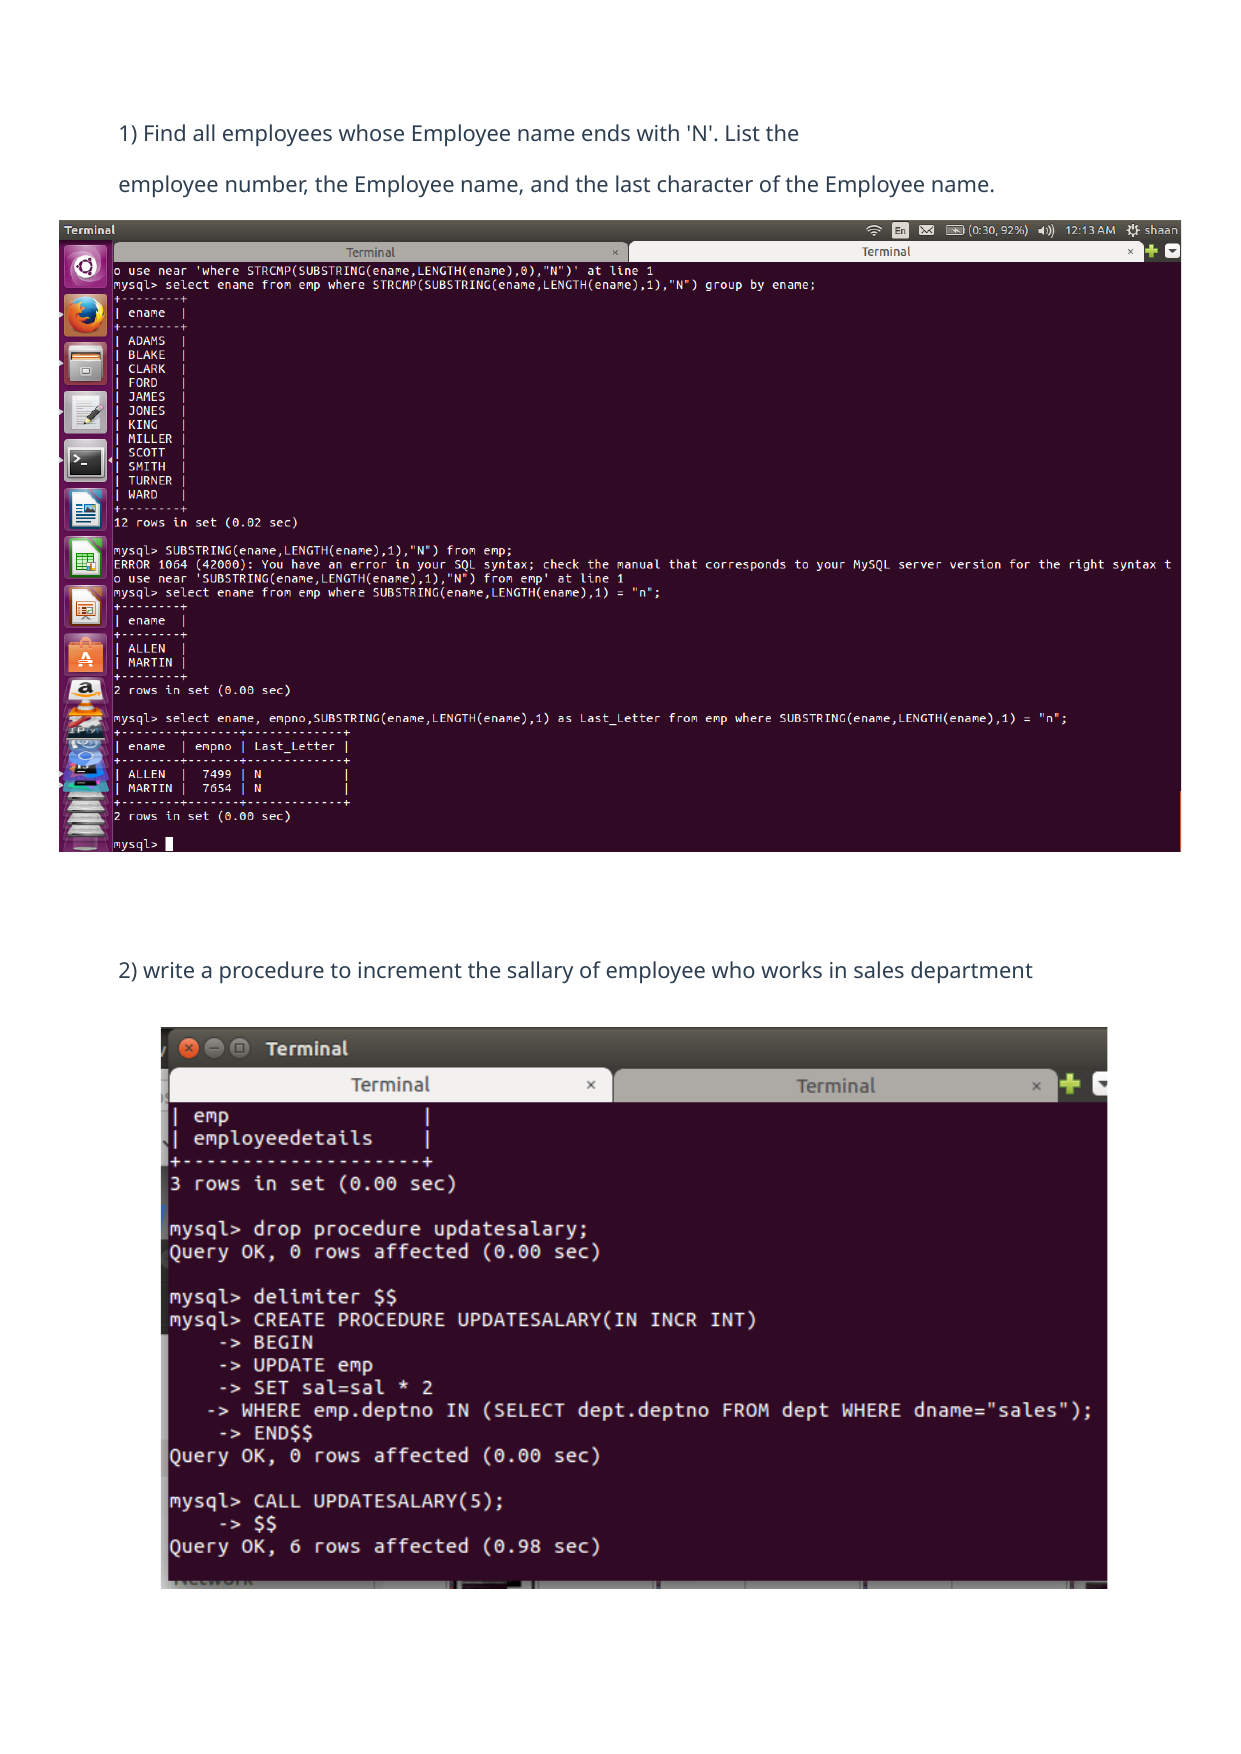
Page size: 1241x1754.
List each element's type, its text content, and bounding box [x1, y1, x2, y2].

text employee number, the Employee name, and the last character of the Employee name. [118, 169, 1122, 199]
text 2) write a procedure to increment the sallary of employee who works in sales department [118, 955, 1122, 985]
text 1) Find all employees whose Employee name ends with 'N'. List the [118, 118, 1122, 148]
picture [160, 1027, 1108, 1589]
picture [59, 220, 1182, 852]
